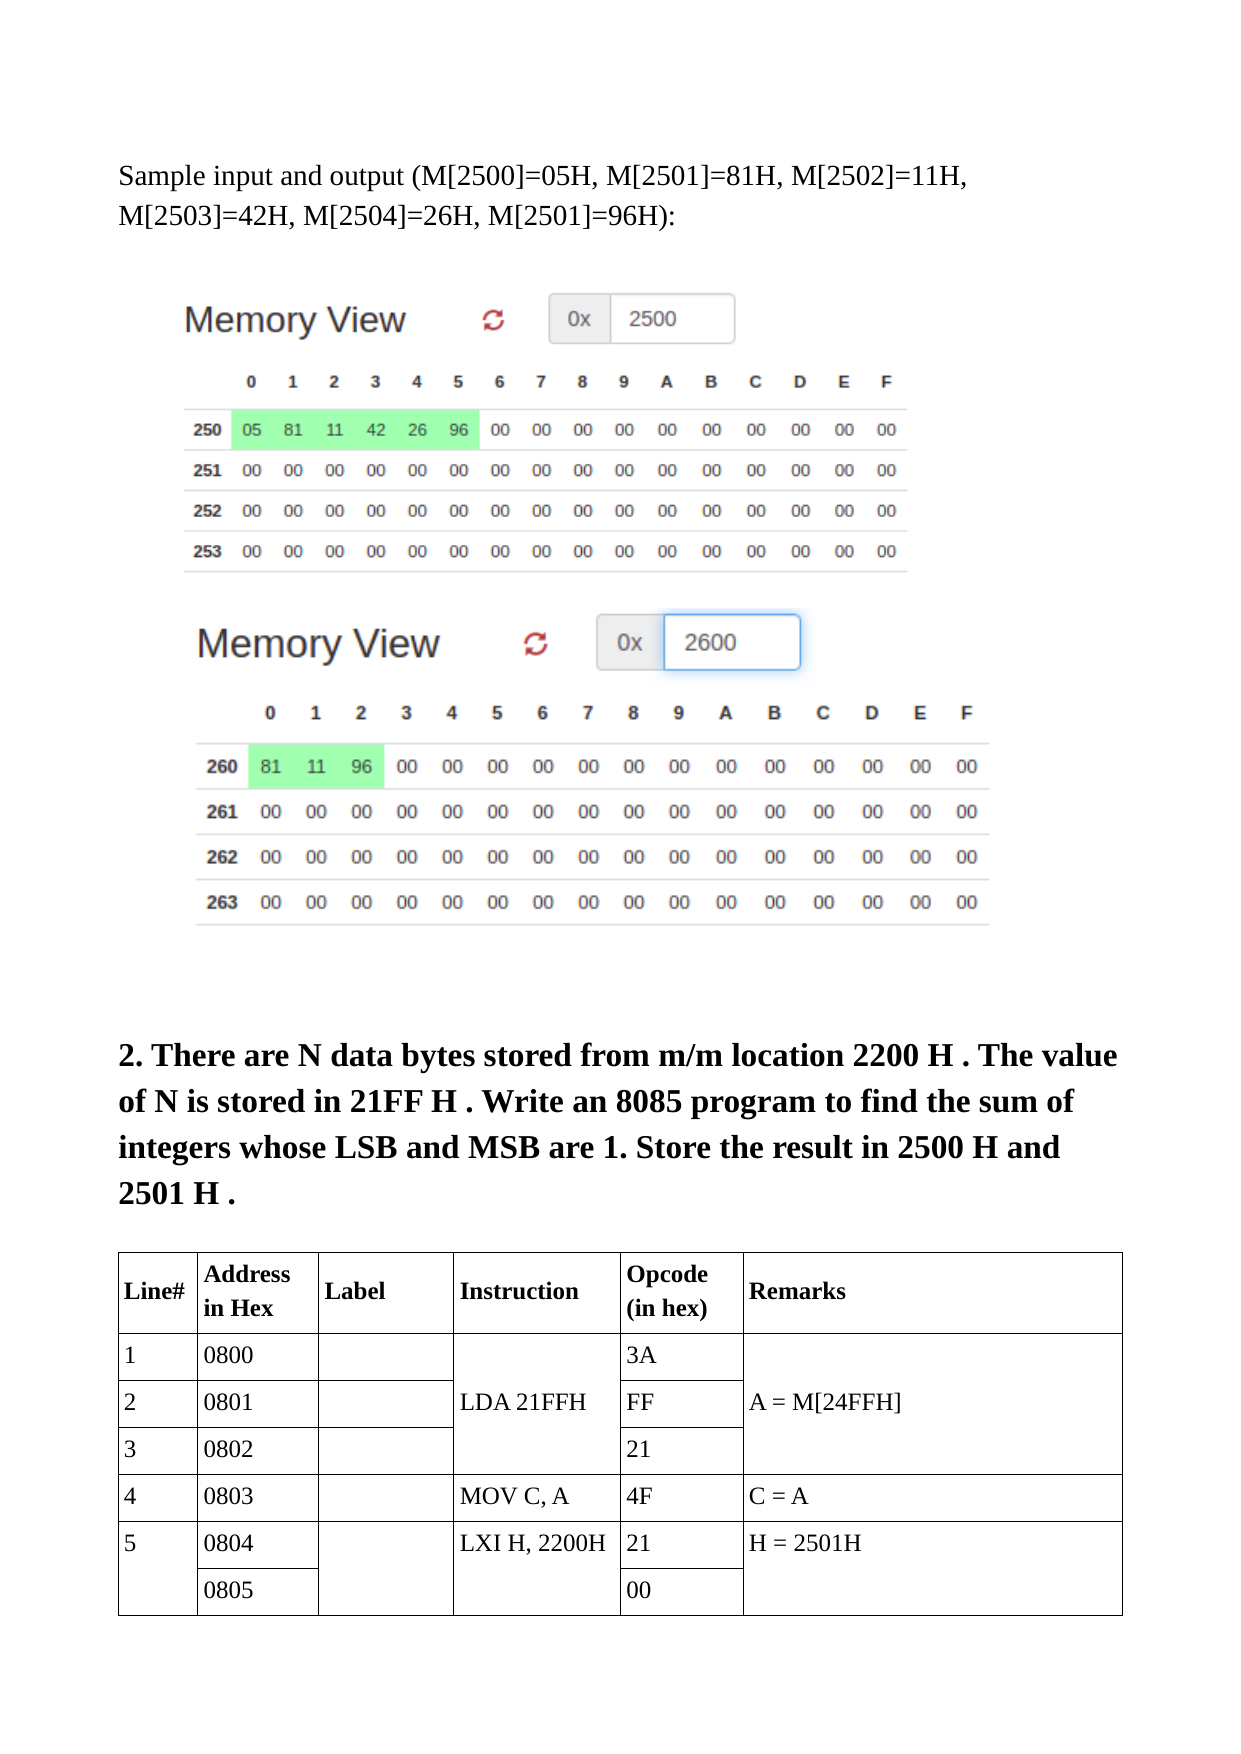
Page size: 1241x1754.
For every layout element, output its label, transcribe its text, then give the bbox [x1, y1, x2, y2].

table_header Address in Hex [198, 1253, 318, 1333]
table_cell [319, 1381, 453, 1427]
table_cell 3 [119, 1428, 197, 1474]
table_cell [319, 1522, 453, 1615]
table_cell [319, 1475, 453, 1521]
table_cell A = M[24FFH] [744, 1334, 1122, 1474]
table_cell FF [621, 1381, 743, 1427]
table_cell 0802 [198, 1428, 318, 1474]
text Sample input and output (M[2500]=05H, M[2501]=81H, M[2502]=11H, M[2503]=42H, M[2504]=26H, M[2501]=96H): [118, 158, 1122, 232]
table_cell 1 [119, 1334, 197, 1380]
table_cell 5 [119, 1522, 197, 1615]
table_cell [319, 1334, 453, 1380]
table_cell [319, 1428, 453, 1474]
table_cell MOV C, A [454, 1475, 620, 1521]
table_cell 0803 [198, 1475, 318, 1521]
text 2. There are N data bytes stored from m/m location 2200 H . The value of N is stored in 21FF H . Write an 8085 program to find the sum of integers whose LSB and MSB are 1. Store the result in 2500 H and 2501 H . [118, 1035, 1122, 1211]
table_cell LXI H, 2200H [454, 1522, 620, 1615]
table_cell 0800 [198, 1334, 318, 1380]
table_cell 0805 [198, 1569, 318, 1615]
table_cell 2 [119, 1381, 197, 1427]
table_cell 4 [119, 1475, 197, 1521]
table_header Opcode (in hex) [621, 1253, 743, 1333]
picture [746, 270, 939, 577]
table_cell 3A [621, 1334, 743, 1380]
table_header Label [319, 1253, 453, 1333]
table_header Remarks [744, 1253, 1122, 1333]
table_header Line# [119, 1253, 197, 1333]
table_cell H = 2501H [744, 1522, 1122, 1615]
table_cell 0804 [198, 1522, 318, 1568]
table_cell 00 [621, 1569, 743, 1615]
picture [806, 608, 1020, 936]
table_cell 4F [621, 1475, 743, 1521]
table_cell 21 [621, 1428, 743, 1474]
table_cell C = A [744, 1475, 1122, 1521]
table_cell LDA 21FFH [454, 1334, 620, 1474]
table_header Instruction [454, 1253, 620, 1333]
table_cell 0801 [198, 1381, 318, 1427]
table_cell 21 [621, 1522, 743, 1568]
